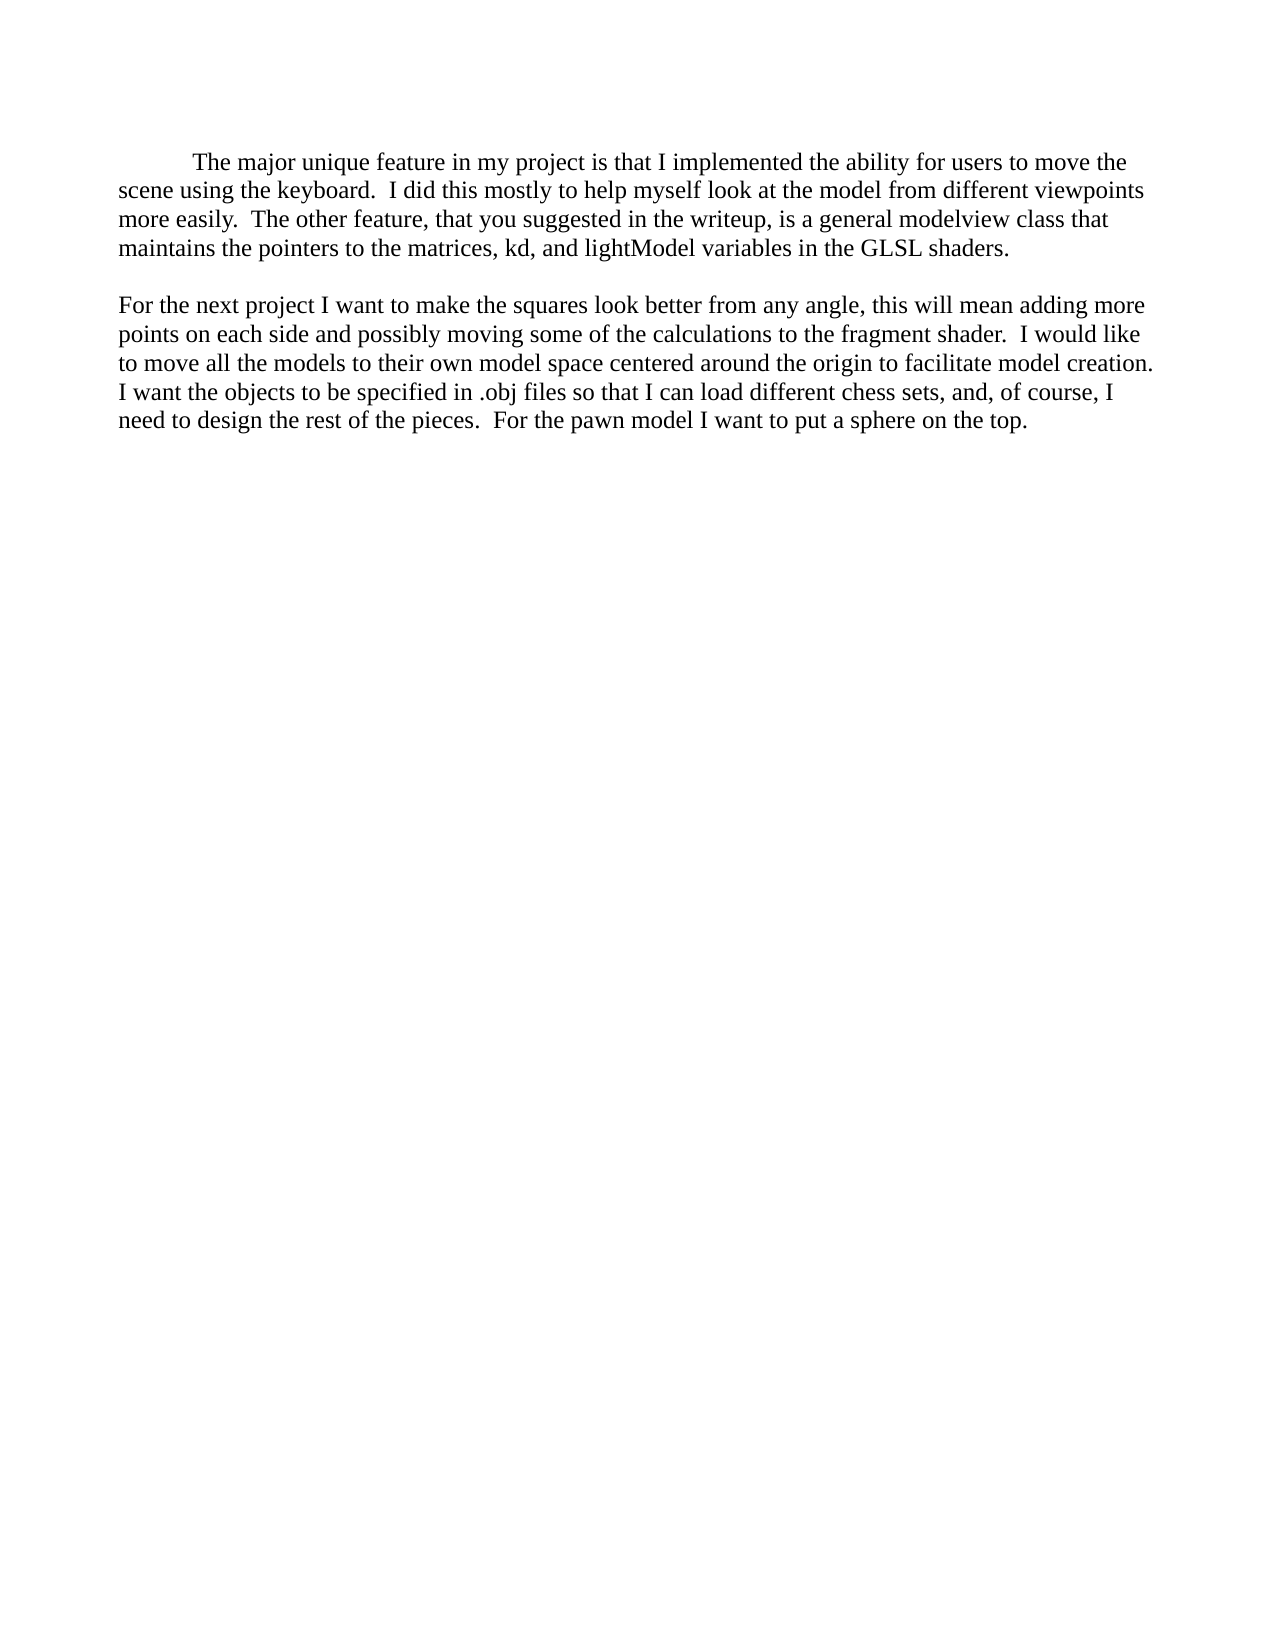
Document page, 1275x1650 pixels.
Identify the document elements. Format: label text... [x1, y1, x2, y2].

text For the next project I want to make the squares look better from any angle, this will mean adding more points on each side and possibly moving some of the calculations to the fragment shader. I would like to move all the models to their own model space centered around the origin to facilitate model creation. I want the objects to be specified in .obj files so that I can load different chess sets, and, of course, I need to design the rest of the pieces. For the pawn model I want to put a sphere on the top. [118, 291, 1157, 434]
text The major unique feature in my project is that I implemented the ability for users to move the scene using the keyboard. I did this mostly to help myself look at the model from different viewpoints more easily. The other feature, that you suggested in the writeup, is a general modelview class that maintains the pointers to the matrices, kd, and lightModel variables in the GLSL shaders. [118, 147, 1157, 262]
